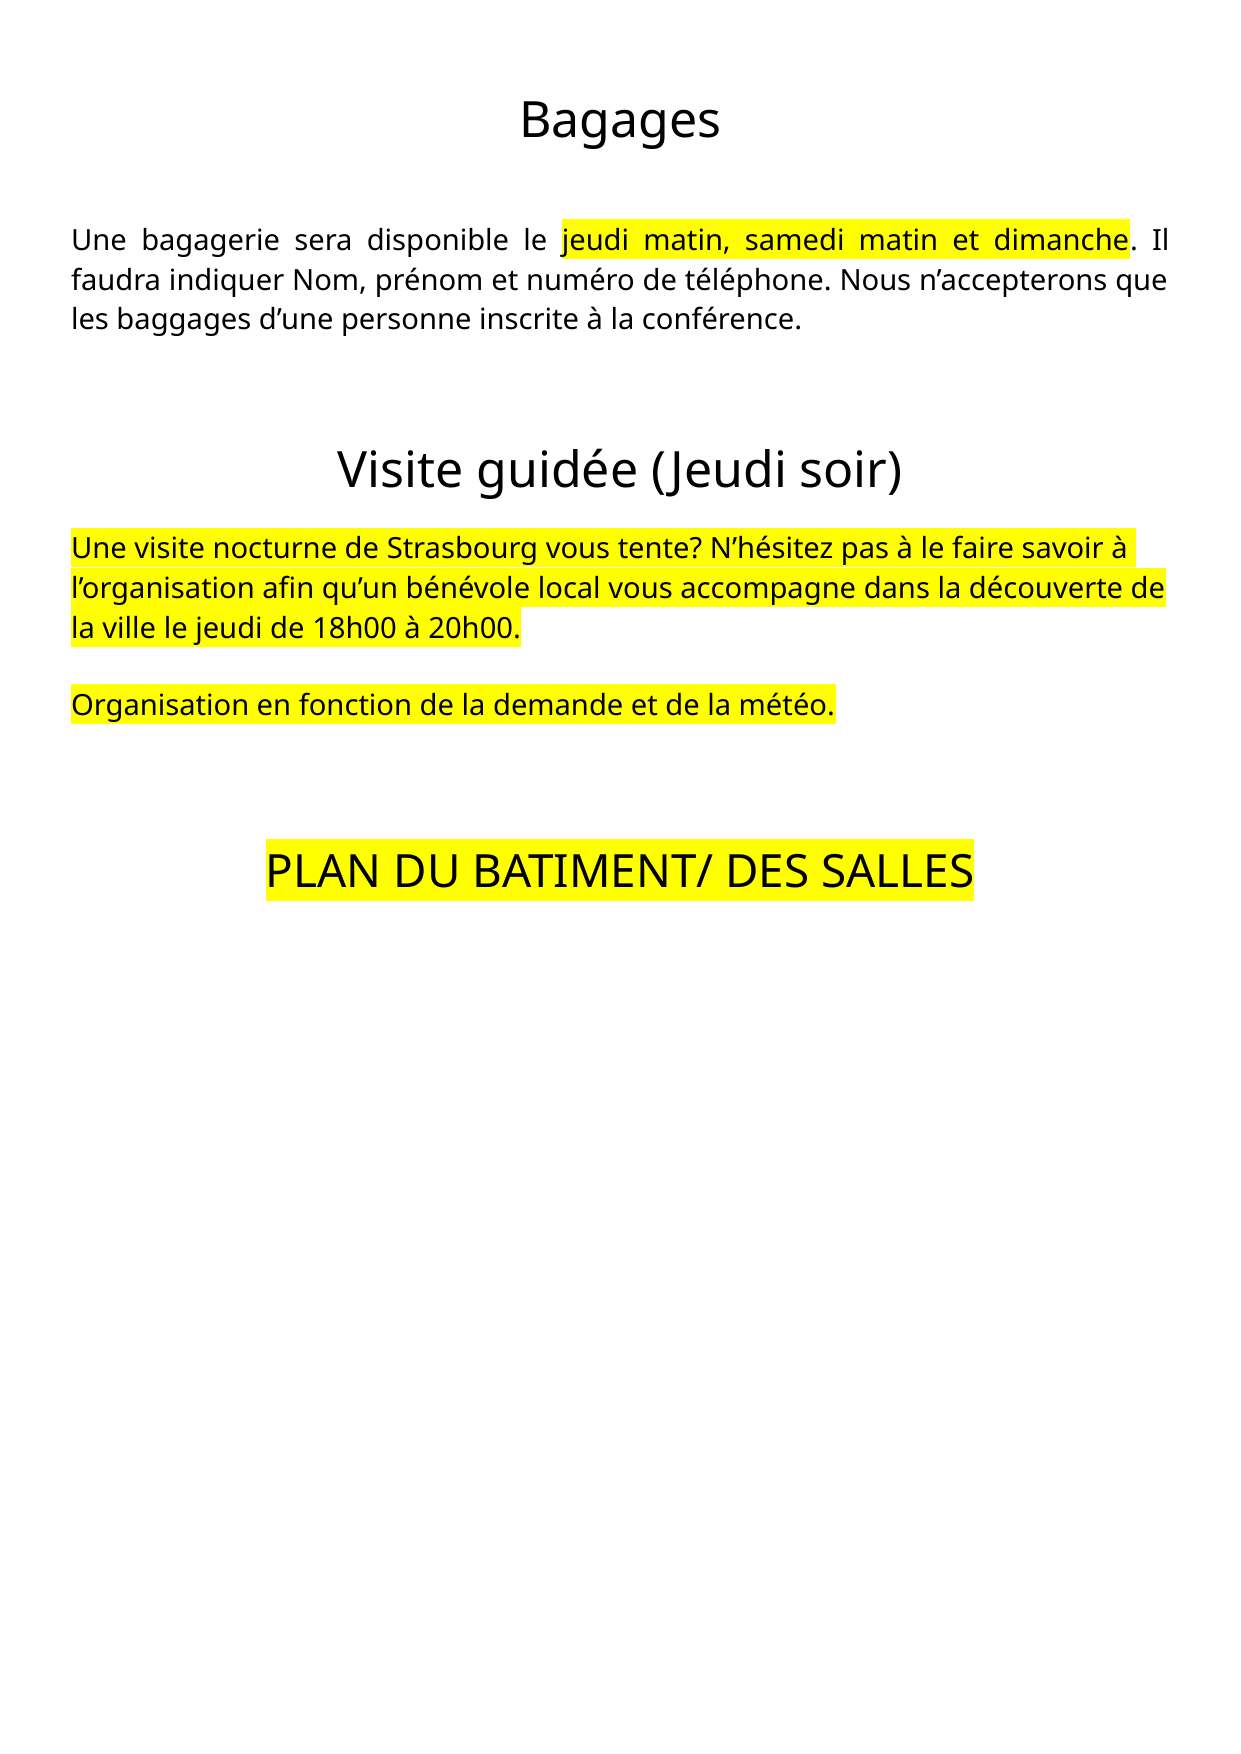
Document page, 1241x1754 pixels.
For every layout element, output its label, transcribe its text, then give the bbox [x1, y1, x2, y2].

title Organisation en fonction de la demande et de la météo. [71, 684, 1169, 724]
title Bagages [71, 84, 1169, 152]
title Une bagagerie sera disponible le jeudi matin, samedi matin et dimanche. Il faudra indiquer Nom, prénom et numéro de téléphone. Nous n’accepterons que les baggages d’une personne inscrite à la conférence. [71, 219, 1169, 338]
title Visite guidée (Jeudi soir) [71, 434, 1169, 502]
title PLAN DU BATIMENT/ DES SALLES [71, 839, 1169, 901]
title Une visite nocturne de Strasbourg vous tente? N’hésitez pas à le faire savoir à l’organisation afin qu’un bénévole local vous accompagne dans la découverte de la ville le jeudi de 18h00 à 20h00. [71, 528, 1169, 647]
